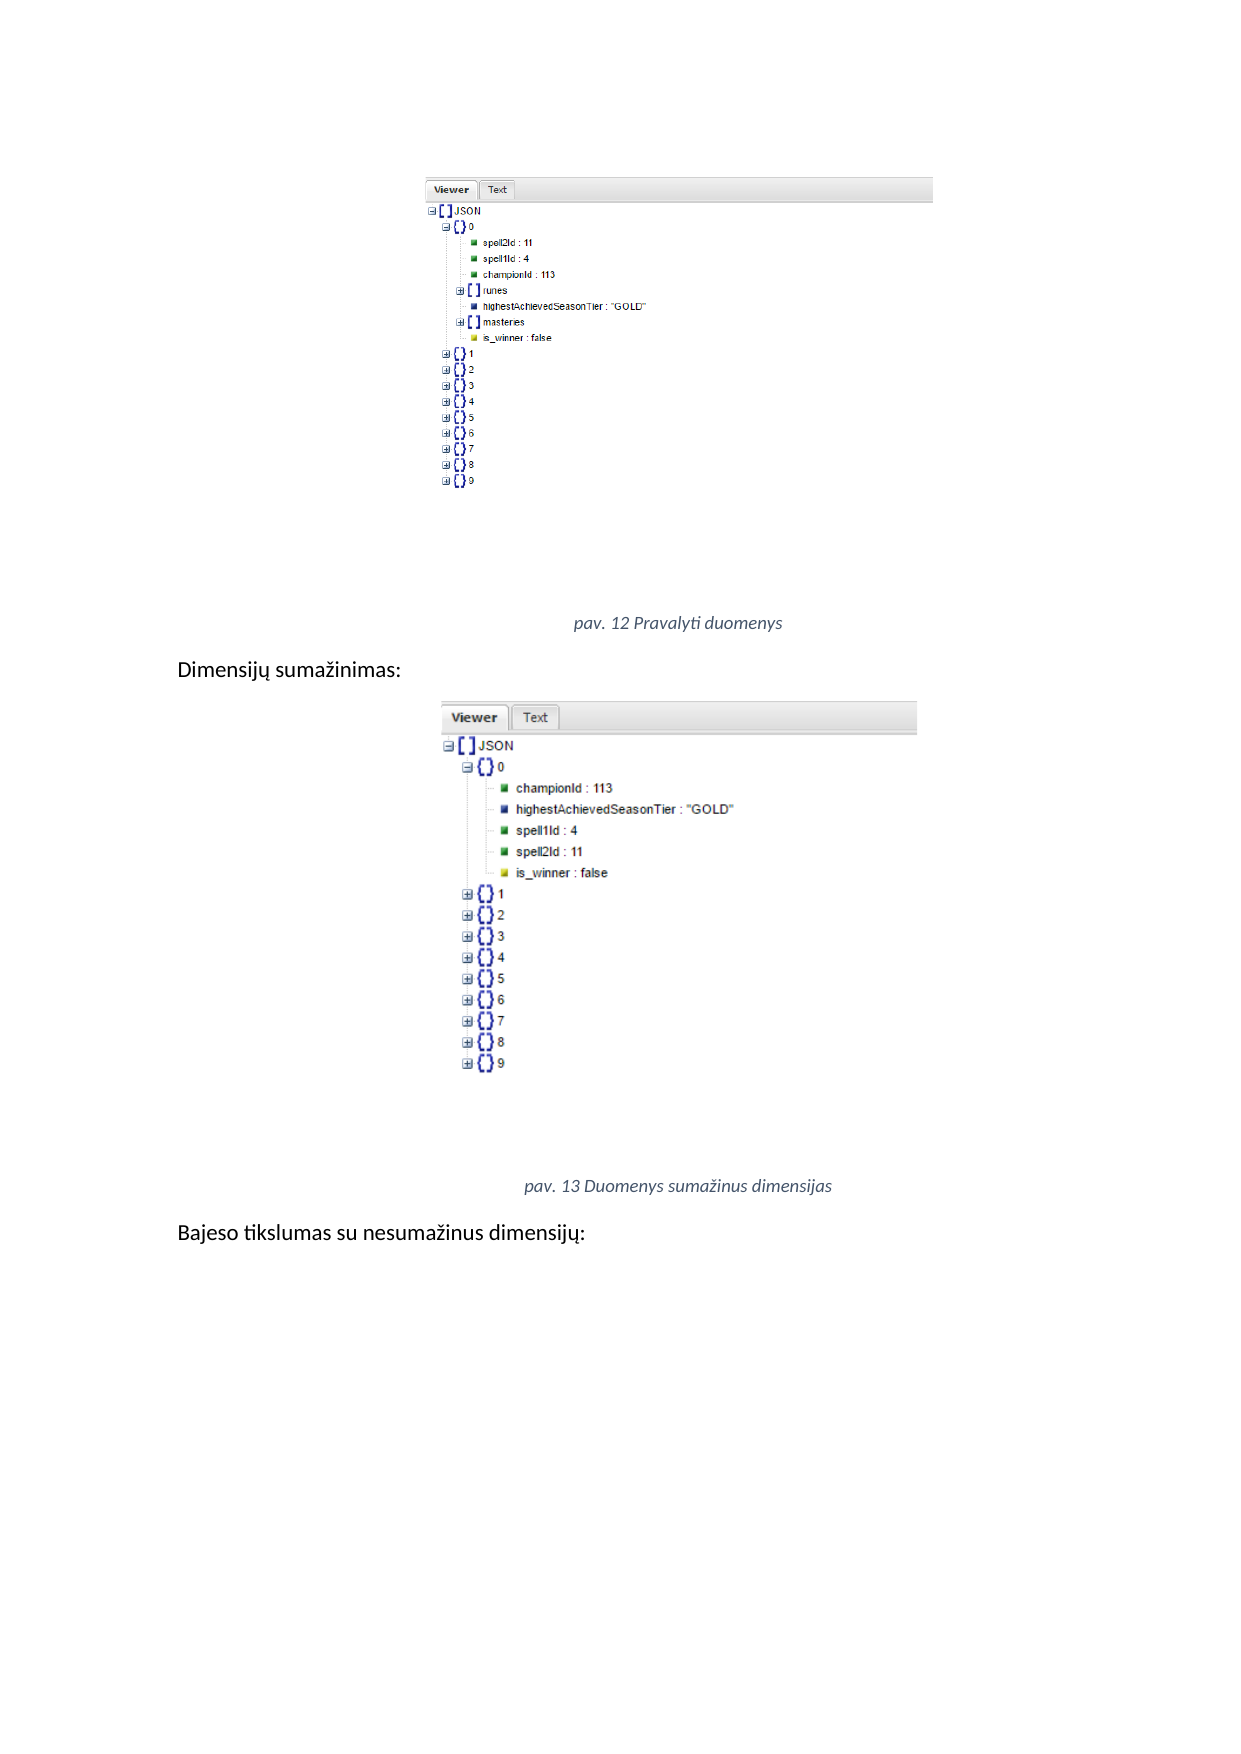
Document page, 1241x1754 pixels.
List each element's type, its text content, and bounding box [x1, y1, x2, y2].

text Dimensijų sumažinimas: [177, 655, 1181, 683]
text pav. 12 Pravalyti duomenys [177, 612, 1181, 634]
text Bajeso tikslumas su nesumažinus dimensijų: [177, 1218, 1181, 1246]
text pav. 13 Duomenys sumažinus dimensijas [177, 1174, 1181, 1197]
